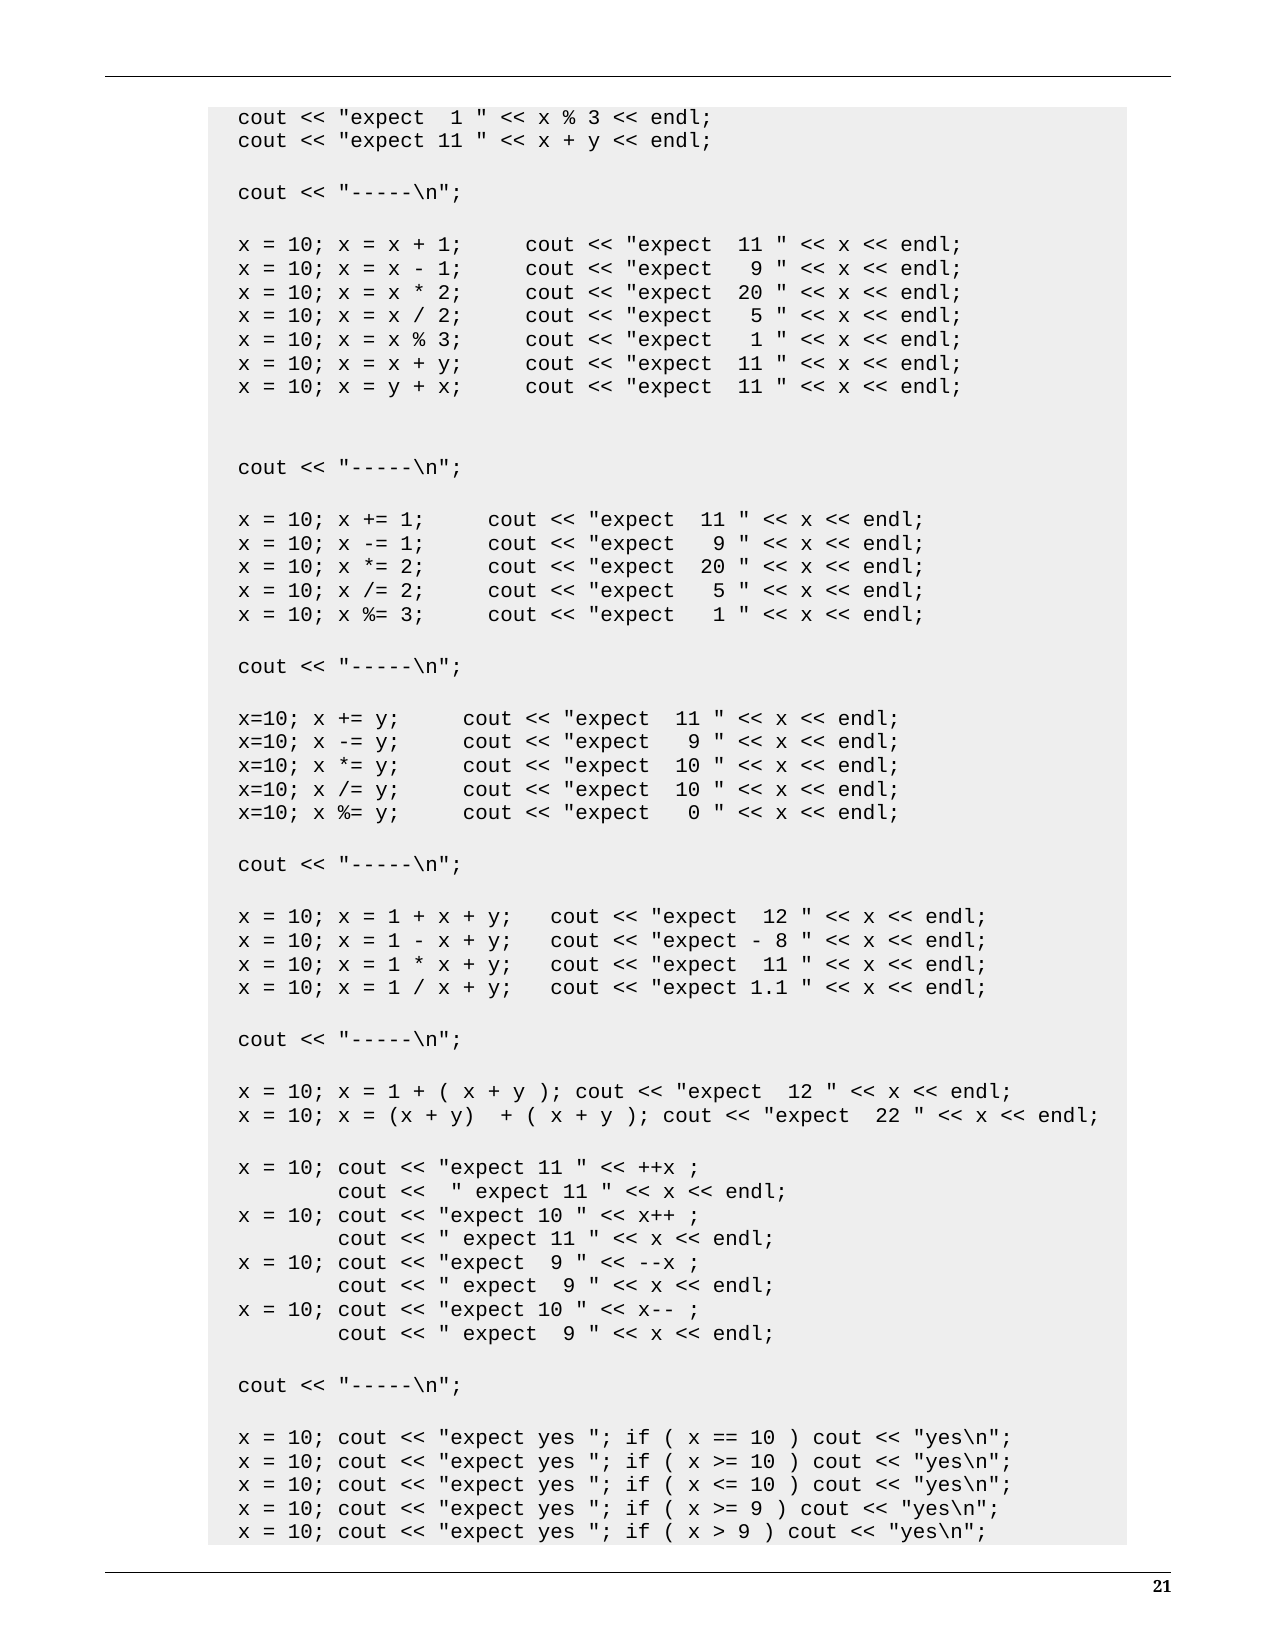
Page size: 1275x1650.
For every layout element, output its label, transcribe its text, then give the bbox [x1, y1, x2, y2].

list x = 10; x = y + x; cout << "expect 11 " << x << endl; [208, 376, 1127, 400]
list x = 10; cout << "expect 9 " << --x ; [208, 1252, 1127, 1276]
list x = 10; cout << "expect yes "; if ( x >= 10 ) cout << "yes\n"; [208, 1451, 1127, 1474]
list x = 10; cout << "expect 10 " << x++ ; [208, 1204, 1127, 1228]
list cout << "-----\n"; [208, 457, 1127, 481]
list x=10; x %= y; cout << "expect 0 " << x << endl; [208, 802, 1127, 826]
list cout << "expect 1 " << x % 3 << endl; [208, 107, 1127, 130]
list x = 10; x = x + 1; cout << "expect 11 " << x << endl; [208, 234, 1127, 258]
list x = 10; cout << "expect yes "; if ( x == 10 ) cout << "yes\n"; [208, 1427, 1127, 1451]
list x=10; x *= y; cout << "expect 10 " << x << endl; [208, 755, 1127, 779]
list x = 10; x = 1 + ( x + y ); cout << "expect 12 " << x << endl; [208, 1082, 1127, 1105]
list x = 10; x = x * 2; cout << "expect 20 " << x << endl; [208, 282, 1127, 305]
list x = 10; x = (x + y) + ( x + y ); cout << "expect 22 " << x << endl; [208, 1105, 1127, 1129]
list cout << "-----\n"; [208, 854, 1127, 878]
list cout << "expect 11 " << x + y << endl; [208, 130, 1127, 154]
list x=10; x -= y; cout << "expect 9 " << x << endl; [208, 731, 1127, 755]
list cout << "-----\n"; [208, 1029, 1127, 1053]
list cout << "-----\n"; [208, 182, 1127, 206]
list x = 10; x = x / 2; cout << "expect 5 " << x << endl; [208, 305, 1127, 329]
list x=10; x += y; cout << "expect 11 " << x << endl; [208, 708, 1127, 731]
list cout << " expect 9 " << x << endl; [208, 1276, 1127, 1299]
list x = 10; x %= 3; cout << "expect 1 " << x << endl; [208, 603, 1127, 627]
list x = 10; x /= 2; cout << "expect 5 " << x << endl; [208, 580, 1127, 603]
list x = 10; cout << "expect 11 " << ++x ; [208, 1157, 1127, 1181]
list cout << "-----\n"; [208, 656, 1127, 679]
list x = 10; x = 1 * x + y; cout << "expect 11 " << x << endl; [208, 954, 1127, 977]
list cout << " expect 9 " << x << endl; [208, 1323, 1127, 1346]
list x = 10; cout << "expect yes "; if ( x >= 9 ) cout << "yes\n"; [208, 1498, 1127, 1522]
list x = 10; x = 1 - x + y; cout << "expect - 8 " << x << endl; [208, 930, 1127, 954]
list x = 10; x -= 1; cout << "expect 9 " << x << endl; [208, 533, 1127, 556]
list x = 10; x *= 2; cout << "expect 20 " << x << endl; [208, 556, 1127, 580]
list x = 10; cout << "expect yes "; if ( x <= 10 ) cout << "yes\n"; [208, 1474, 1127, 1498]
list x = 10; cout << "expect yes "; if ( x > 9 ) cout << "yes\n"; [208, 1522, 1127, 1545]
list cout << " expect 11 " << x << endl; [208, 1181, 1127, 1204]
list x=10; x /= y; cout << "expect 10 " << x << endl; [208, 779, 1127, 802]
list x = 10; x = x + y; cout << "expect 11 " << x << endl; [208, 353, 1127, 376]
list cout << "-----\n"; [208, 1375, 1127, 1398]
list x = 10; x = x % 3; cout << "expect 1 " << x << endl; [208, 329, 1127, 353]
list cout << " expect 11 " << x << endl; [208, 1228, 1127, 1252]
list x = 10; x = 1 + x + y; cout << "expect 12 " << x << endl; [208, 906, 1127, 930]
list x = 10; x = 1 / x + y; cout << "expect 1.1 " << x << endl; [208, 977, 1127, 1001]
list x = 10; cout << "expect 10 " << x-- ; [208, 1299, 1127, 1323]
list x = 10; x = x - 1; cout << "expect 9 " << x << endl; [208, 258, 1127, 282]
list x = 10; x += 1; cout << "expect 11 " << x << endl; [208, 509, 1127, 533]
